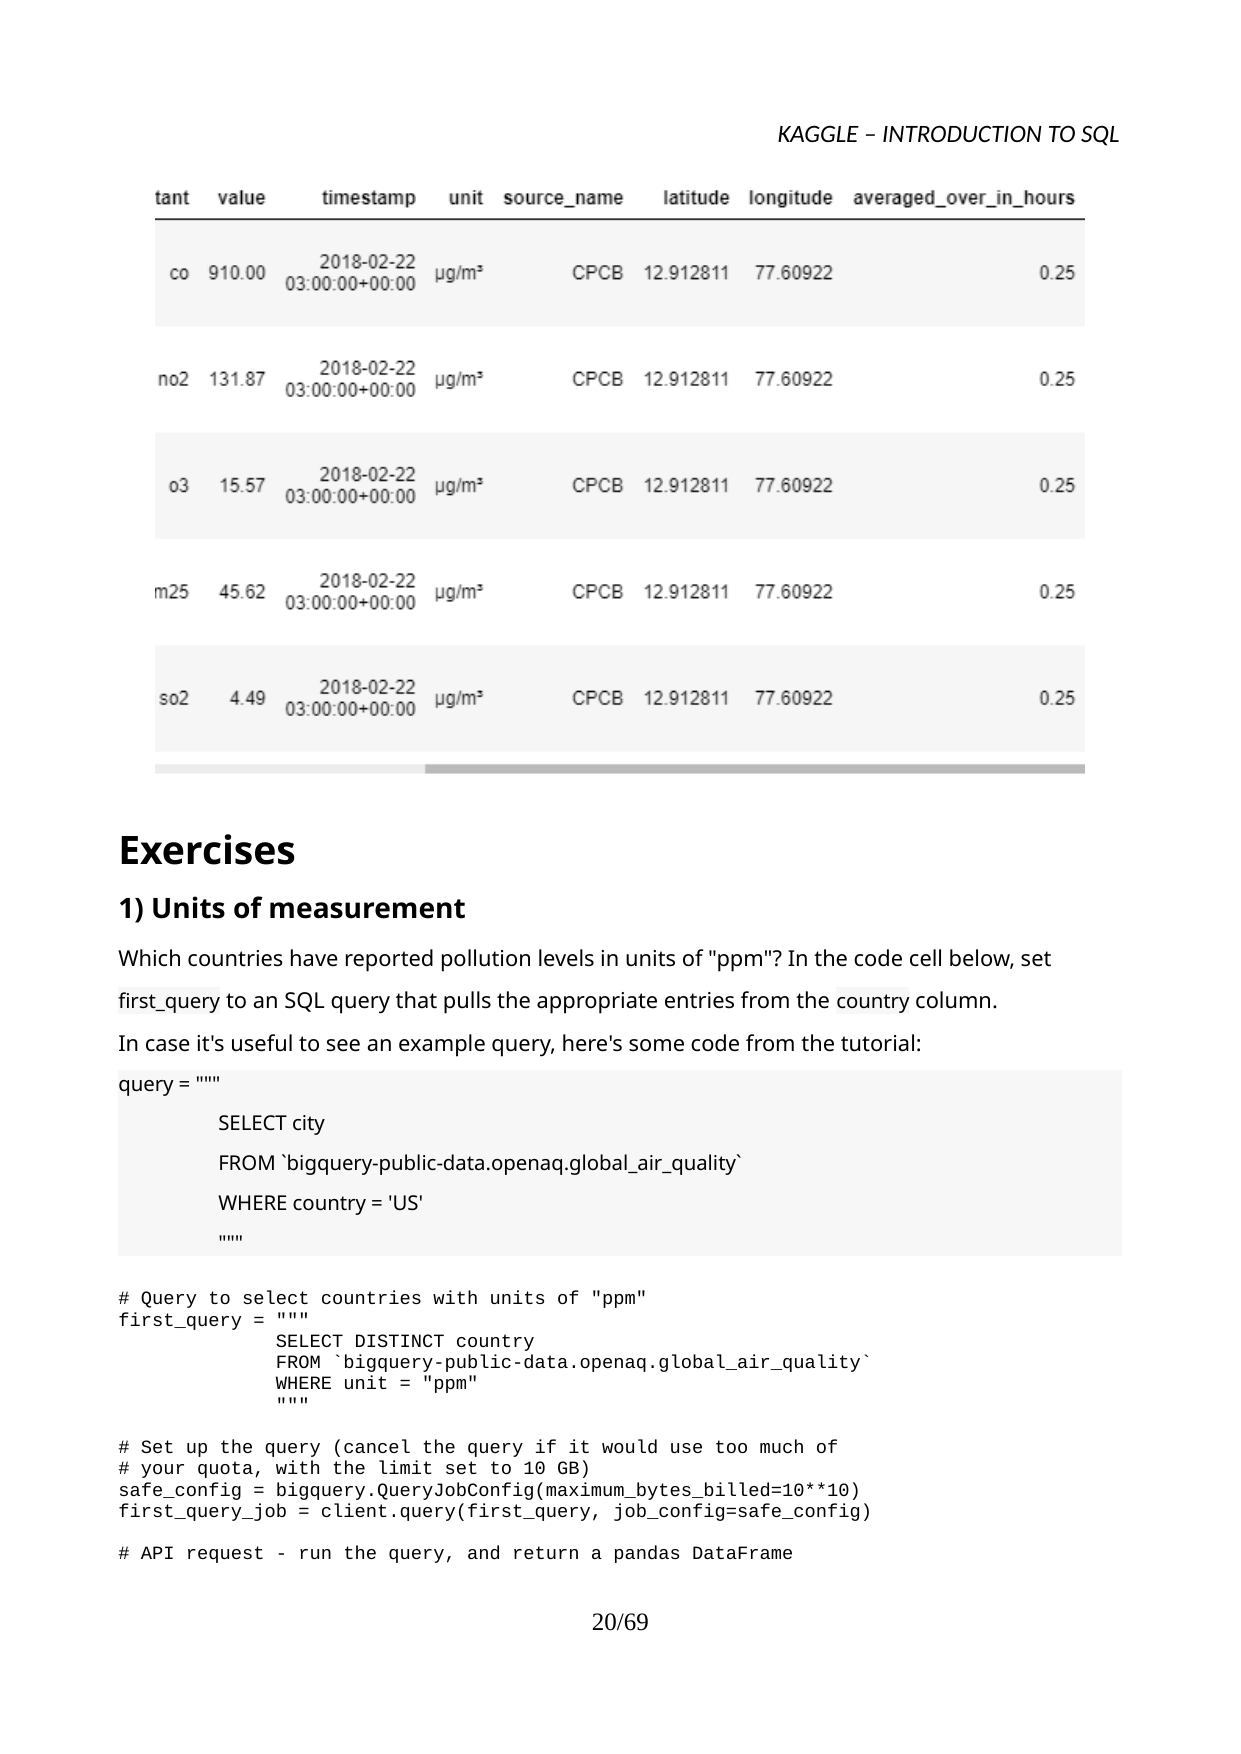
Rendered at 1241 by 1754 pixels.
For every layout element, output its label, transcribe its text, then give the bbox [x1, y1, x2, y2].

text first_query = """ [118, 1310, 1122, 1332]
text """ [118, 1228, 1122, 1256]
text FROM `bigquery-public-data.openaq.global_air_quality` [118, 1149, 1122, 1177]
text Which countries have reported pollution levels in units of "ppm"? In the code cell below, set first_query to an SQL query that pulls the appropriate entries from the country column. [118, 943, 1122, 1015]
subtitle 1) Units of measurement [118, 888, 1122, 927]
text WHERE country = 'US' [118, 1188, 1122, 1216]
text """ [118, 1395, 1122, 1417]
picture [155, 178, 1085, 777]
text # API request - run the query, and return a pandas DataFrame [118, 1544, 1122, 1565]
subtitle Exercises [118, 823, 1122, 876]
text WHERE unit = "ppm" [118, 1374, 1122, 1395]
text query = """ [118, 1070, 1122, 1097]
text SELECT city [118, 1109, 1122, 1137]
text In case it's useful to see an example query, here's some code from the tutorial: [118, 1027, 1122, 1057]
text # Query to select countries with units of "ppm" [118, 1289, 1122, 1310]
text # your quota, with the limit set to 10 GB) [118, 1459, 1122, 1480]
text # Set up the query (cancel the query if it would use too much of [118, 1438, 1122, 1459]
text FROM `bigquery-public-data.openaq.global_air_quality` [118, 1353, 1122, 1374]
text safe_config = bigquery.QueryJobConfig(maximum_bytes_billed=10**10) [118, 1480, 1122, 1502]
text first_query_job = client.query(first_query, job_config=safe_config) [118, 1502, 1122, 1523]
text SELECT DISTINCT country [118, 1332, 1122, 1353]
